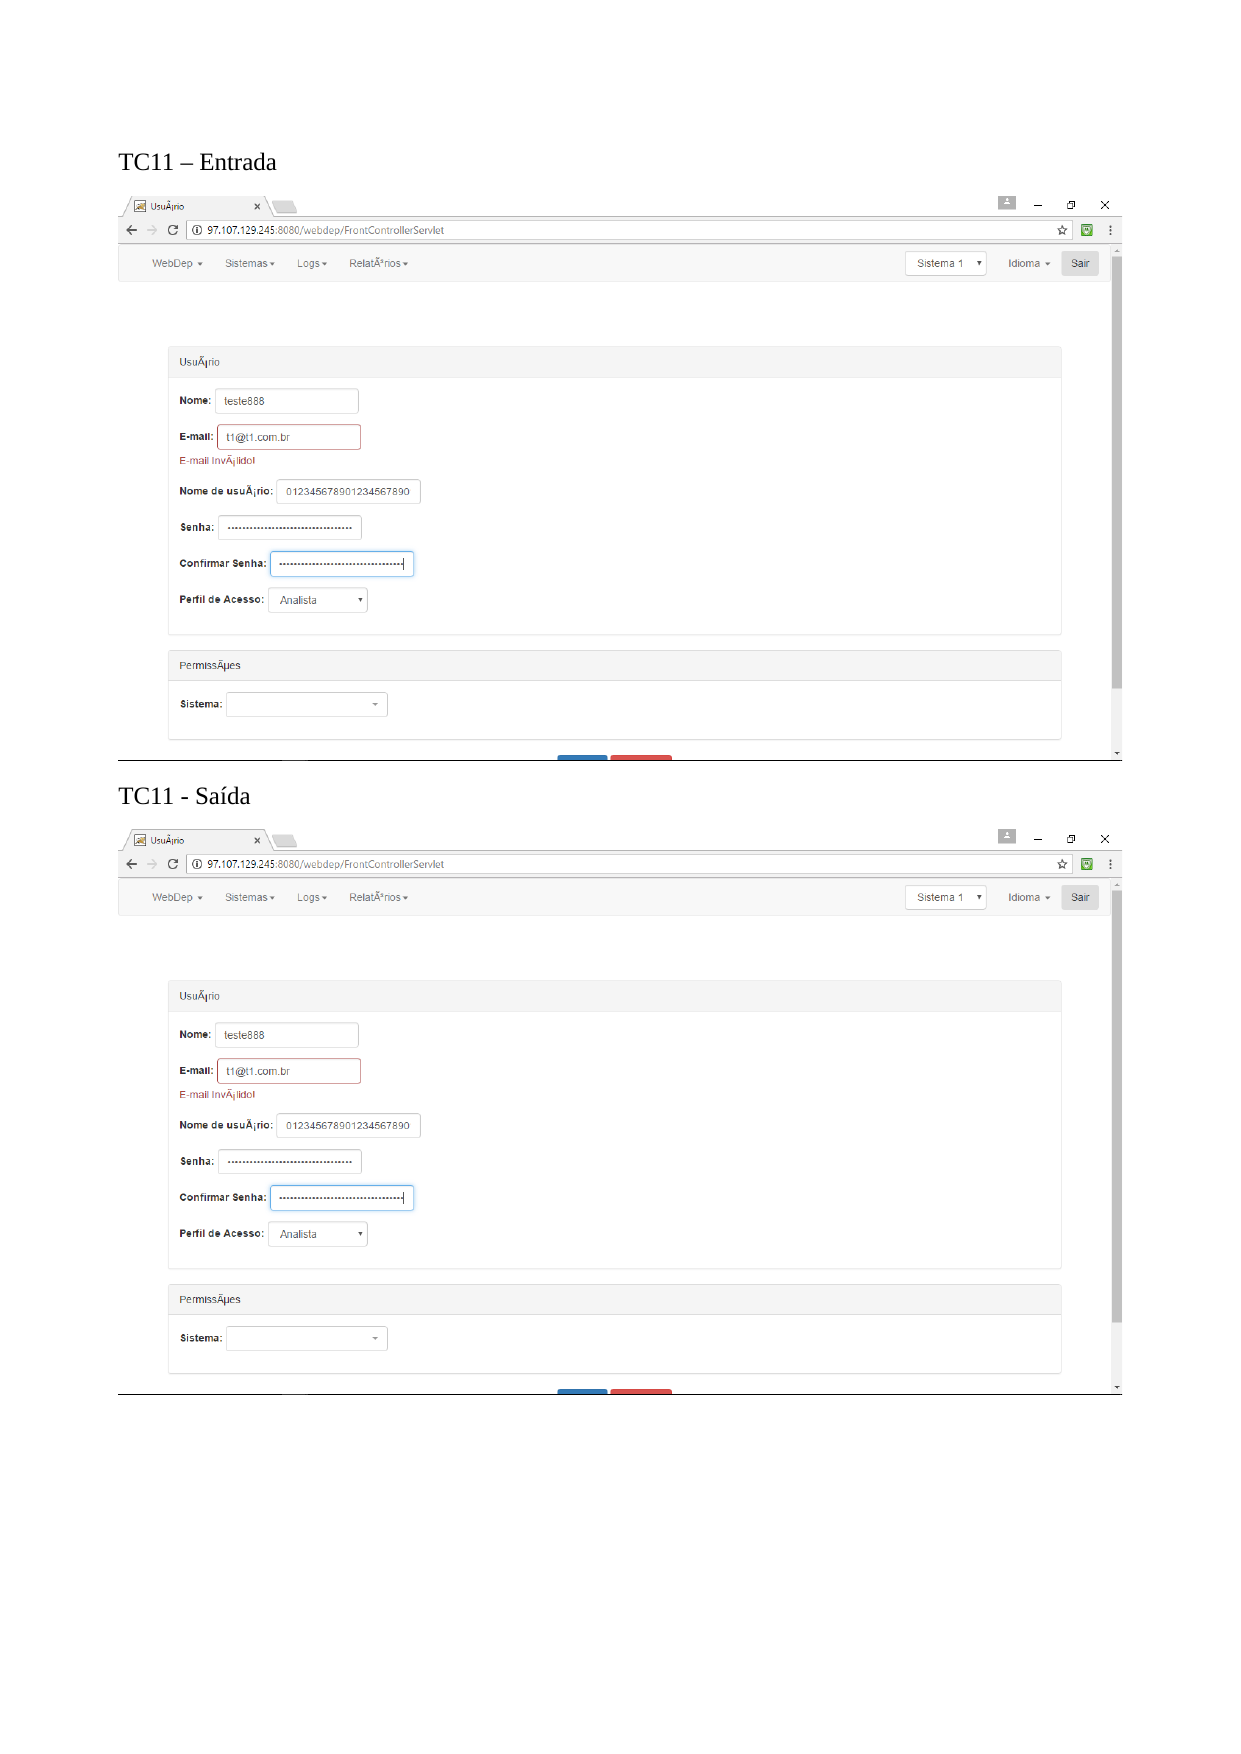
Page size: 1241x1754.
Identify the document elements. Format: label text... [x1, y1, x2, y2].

text TC11 – Entrada [118, 147, 1122, 176]
text TC11 - Saída [118, 781, 1122, 809]
